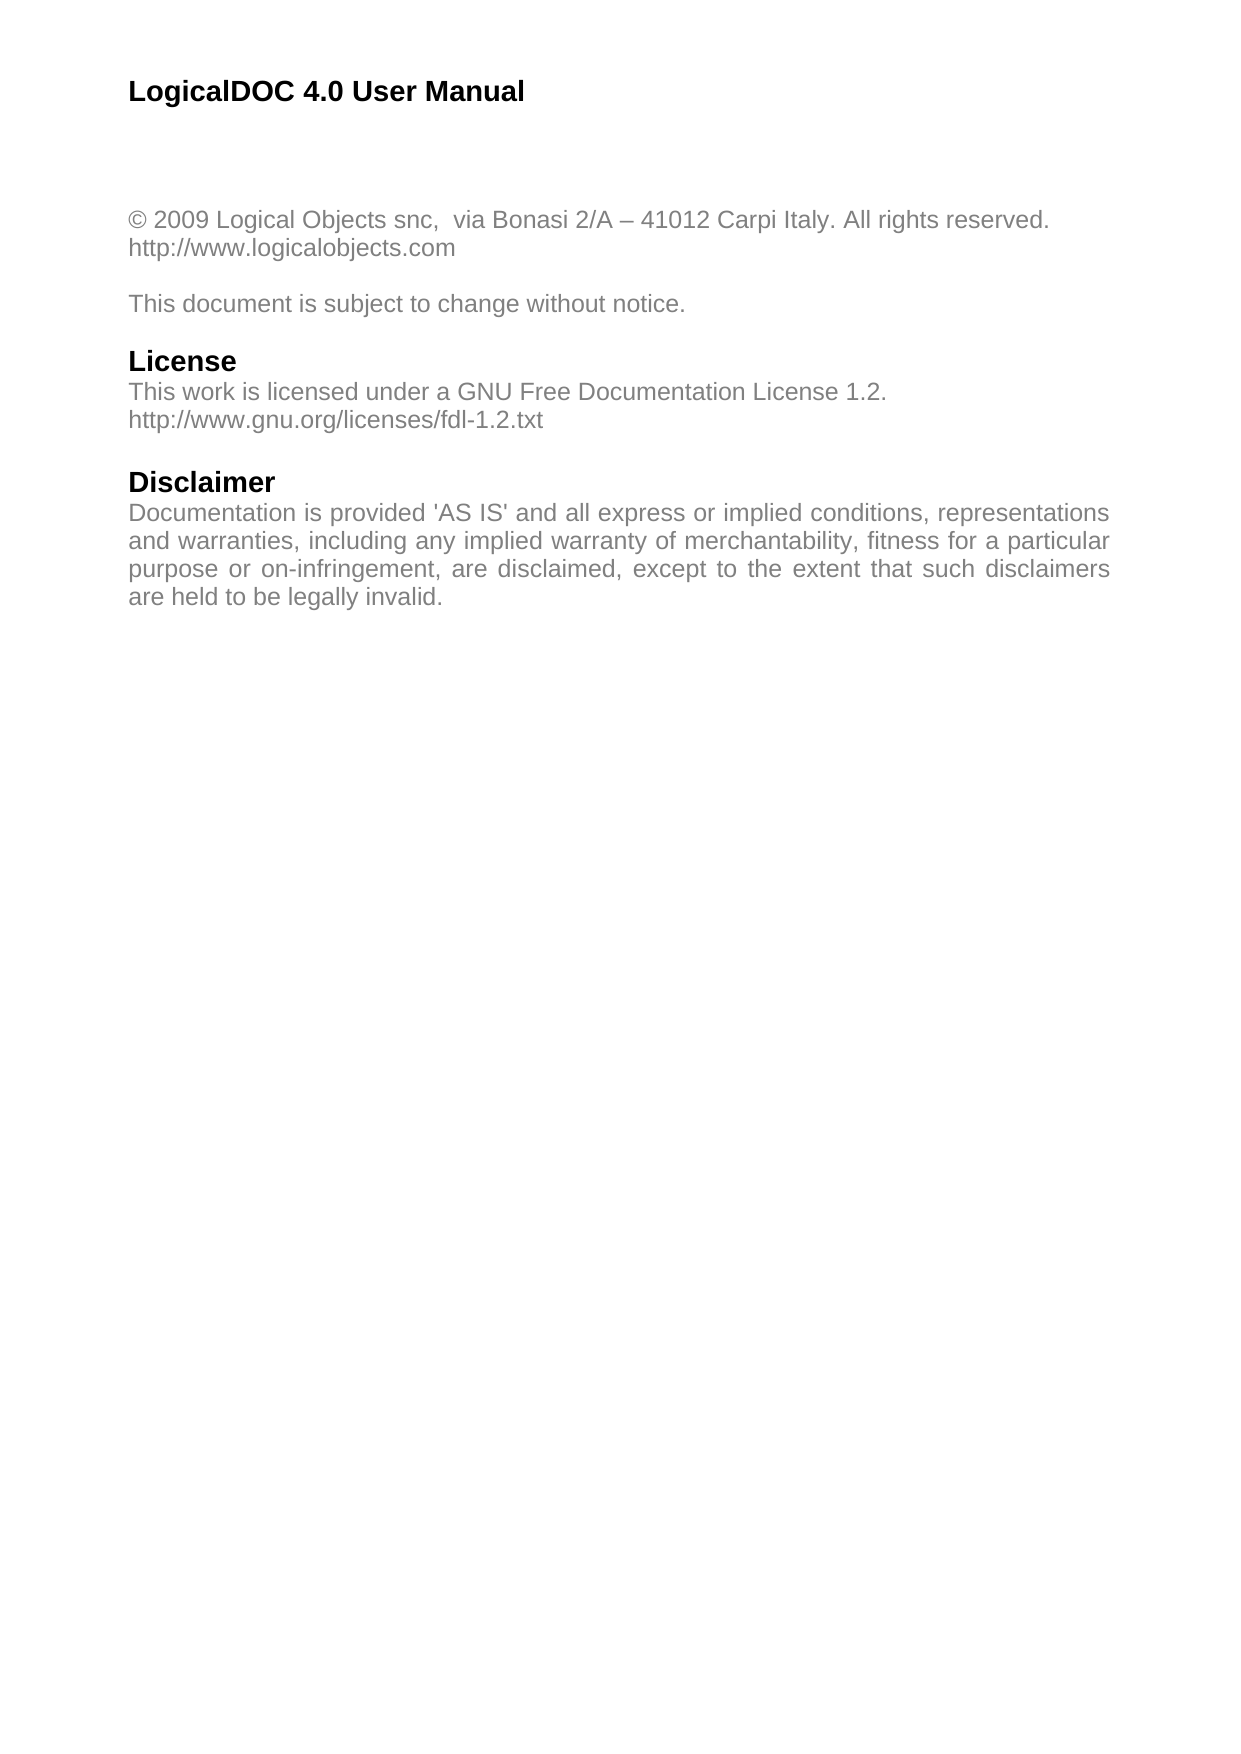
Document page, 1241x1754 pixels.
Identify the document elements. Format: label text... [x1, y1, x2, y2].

text http://www.gnu.org/licenses/fdl-1.2.txt [128, 406, 1112, 434]
text http://www.logicalobjects.com [128, 234, 1112, 262]
text © 2009 Logical Objects snc, via Bonasi 2/A – 41012 Carpi Italy. All rights reserved. [128, 206, 1112, 234]
text Disclaimer [128, 466, 1112, 499]
text This document is subject to change without notice. [128, 289, 1112, 317]
text License [128, 345, 1112, 378]
text Documentation is provided 'AS IS' and all express or implied conditions, representations and warranties, including any implied warranty of merchantability, fitness for a particular purpose or on-infringement, are disclaimed, except to the extent that such disclaimers are held to be legally invalid. [128, 499, 1112, 611]
text This work is licensed under a GNU Free Documentation License 1.2. [128, 378, 1112, 406]
